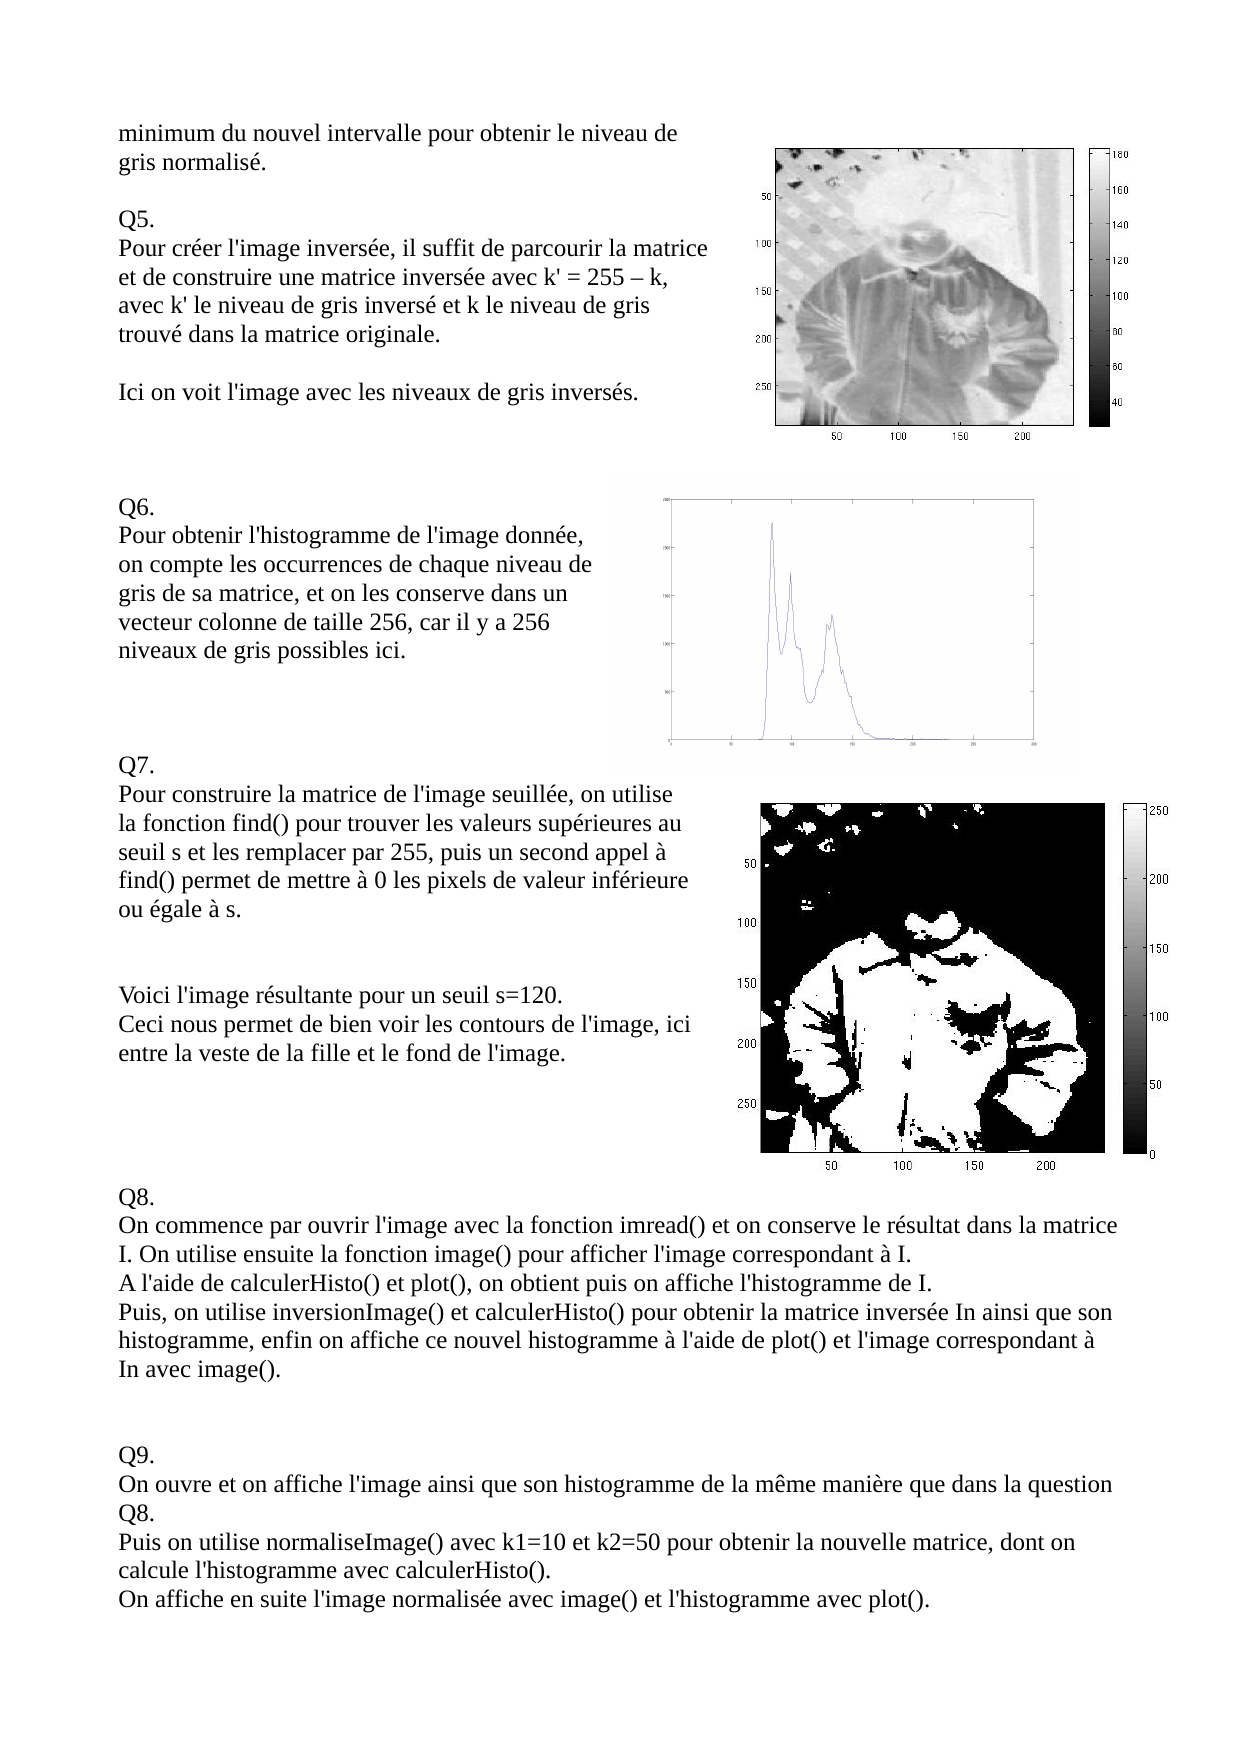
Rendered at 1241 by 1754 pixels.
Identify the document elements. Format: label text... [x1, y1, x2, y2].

text [1078, 751, 1122, 771]
text Pour créer l'image inversée, il suffit de parcourir la matrice et de construire une matrice inversée avec k' = 255 – k, avec k' le niveau de gris inversé et k le niveau de gris trouvé dans la matrice originale. [118, 233, 716, 348]
picture [611, 477, 1214, 1199]
text Q6. [118, 492, 611, 521]
text Puis on utilise normaliseImage() avec k1=10 et k2=50 pour obtenir la nouvelle matrice, dont on calcule l'histogramme avec calculerHisto(). [118, 1527, 1122, 1584]
text [1078, 492, 1122, 521]
text Ici on voit l'image avec les niveaux de gris inversés. [118, 348, 716, 406]
text On affiche en suite l'image normalisée avec image() et l'histogramme avec plot(). [118, 1584, 1122, 1613]
text Q8. [118, 1182, 1122, 1211]
picture [716, 122, 1168, 462]
text A l'aide de calculerHisto() et plot(), on obtient puis on affiche l'histogramme de I. [118, 1268, 1122, 1297]
text On ouvre et on affiche l'image ainsi que son histogramme de la même manière que dans la question Q8. [118, 1469, 1122, 1527]
text Q9. [118, 1441, 1122, 1469]
text Q5. [118, 204, 716, 233]
text On commence par ouvrir l'image avec la fonction imread() et on conserve le résultat dans la matrice I. On utilise ensuite la fonction image() pour afficher l'image correspondant à I. [118, 1211, 1122, 1268]
text Puis, on utilise inversionImage() et calculerHisto() pour obtenir la matrice inversée In ainsi que son histogramme, enfin on affiche ce nouvel histogramme à l'aide de plot() et l'image correspondant à In avec image(). [118, 1297, 1122, 1383]
text [1078, 521, 1122, 664]
text Pour obtenir l'histogramme de l'image donnée, on compte les occurrences de chaque niveau de gris de sa matrice, et on les conserve dans un vecteur colonne de taille 256, car il y a 256 niveaux de gris possibles ici. [118, 521, 611, 664]
text Pour construire la matrice de l'image seuillée, on utilise la fonction find() pour trouver les valeurs supérieures au seuil s et les remplacer par 255, puis un second appel à find() permet de mettre à 0 les pixels de valeur inférieure ou égale à s. [118, 779, 692, 923]
text Voici l'image résultante pour un seuil s=120. Ceci nous permet de bien voir les contours de l'image, ici entre la veste de la fille et le fond de l'image. [118, 981, 692, 1067]
text minimum du nouvel intervalle pour obtenir le niveau de gris normalisé. [118, 118, 1122, 176]
text Q7. [118, 751, 692, 779]
